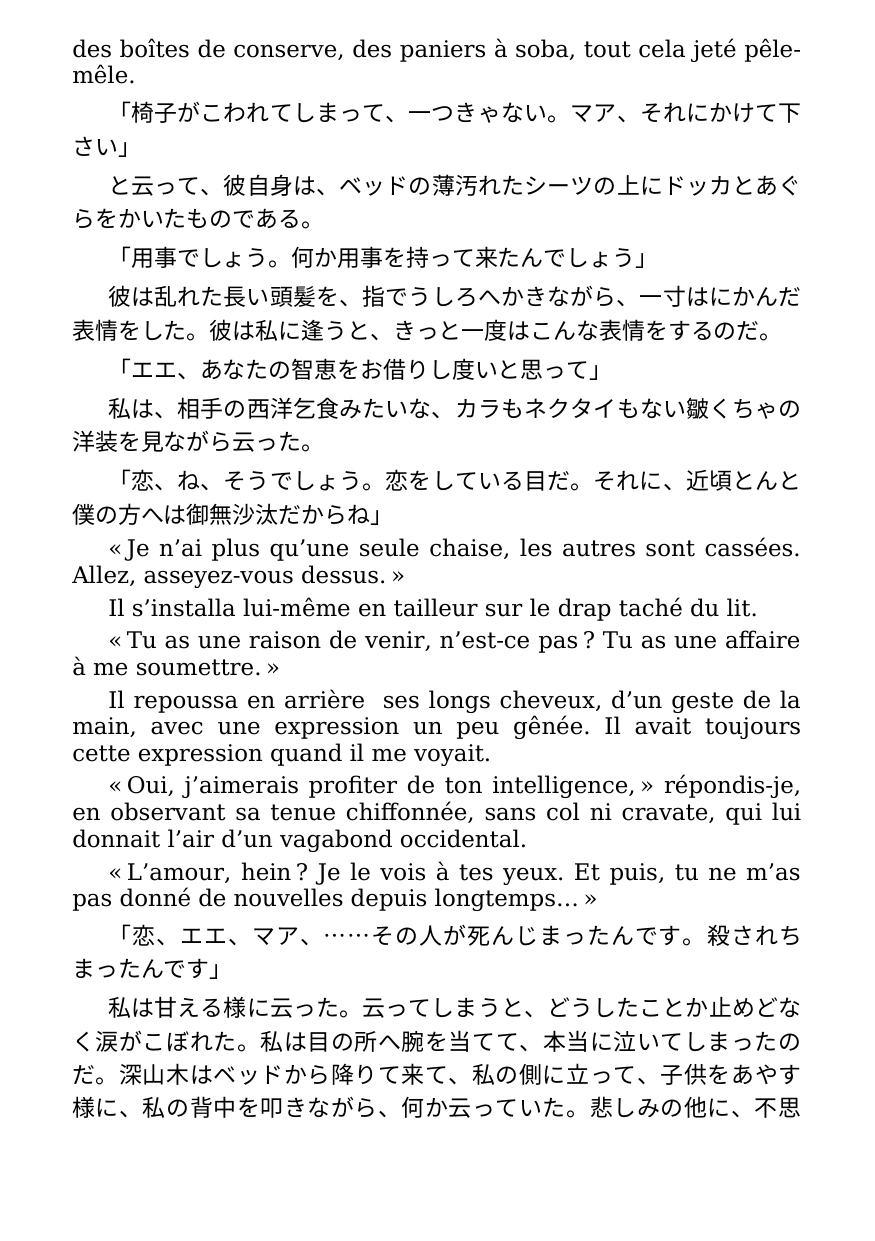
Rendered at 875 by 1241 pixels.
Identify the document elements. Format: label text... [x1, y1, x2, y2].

text 「用事でしょう。何か用事を持って来たんでしょう」 [72, 240, 802, 273]
text 彼は乱れた長い頭髪を、指でうしろへかきながら、一寸はにかんだ表情をした。彼は私に逢うと、きっと一度はこんな表情をするのだ。 [72, 279, 802, 346]
text 「椅子がこわれてしまって、一つきゃない。マア、それにかけて下さい」 [72, 95, 802, 162]
text « L’amour, hein ? Je le vois à tes yeux. Et puis, tu ne m’as pas donné de nouvelles depuis longtemps… » [72, 859, 802, 912]
text « Tu as une raison de venir, n’est-ce pas ? Tu as une affaire à me soumettre. » [72, 627, 802, 681]
text Il repoussa en arrière ses longs cheveux, d’un geste de la main, avec une expression un peu gênée. Il avait toujours cette expression quand il me voyait. [72, 687, 802, 767]
text 「エエ、あなたの智恵をお借りし度いと思って」 [72, 352, 802, 385]
text と云って、彼自身は、ベッドの薄汚れたシーツの上にドッカとあぐらをかいたものである。 [72, 168, 802, 234]
text des boîtes de conserve, des paniers à soba, tout cela jeté pêle-mêle. [72, 36, 802, 89]
text Il s’installa lui-même en tailleur sur le drap taché du lit. [72, 595, 802, 622]
text 私は、相手の西洋乞食みたいな、カラもネクタイもない皺くちゃの洋装を見ながら云った。 [72, 391, 802, 457]
text « Oui, j’aimerais profiter de ton intelligence, » répondis-je, en observant sa tenue chiffonnée, sans col ni cravate, qui lui donnait l’air d’un vagabond occidental. [72, 773, 802, 853]
text « Je n’ai plus qu’une seule chaise, les autres sont cassées. Allez, asseyez-vous dessus. » [72, 536, 802, 589]
text 「恋、エエ、マア、……その人が死んじまったんです。殺されちまったんです」 [72, 918, 802, 984]
text 私は甘える様に云った。云ってしまうと、どうしたことか止めどなく涙がこぼれた。私は目の所へ腕を当てて、本当に泣いてしまったのだ。深山木はベッドから降りて来て、私の側に立って、子供をあやす様に、私の背中を叩きながら、何か云っていた。悲しみの他に、不思 [72, 990, 802, 1123]
text 「恋、ね、そうでしょう。恋をしている目だ。それに、近頃とんと僕の方へは御無沙汰だからね」 [72, 463, 802, 530]
